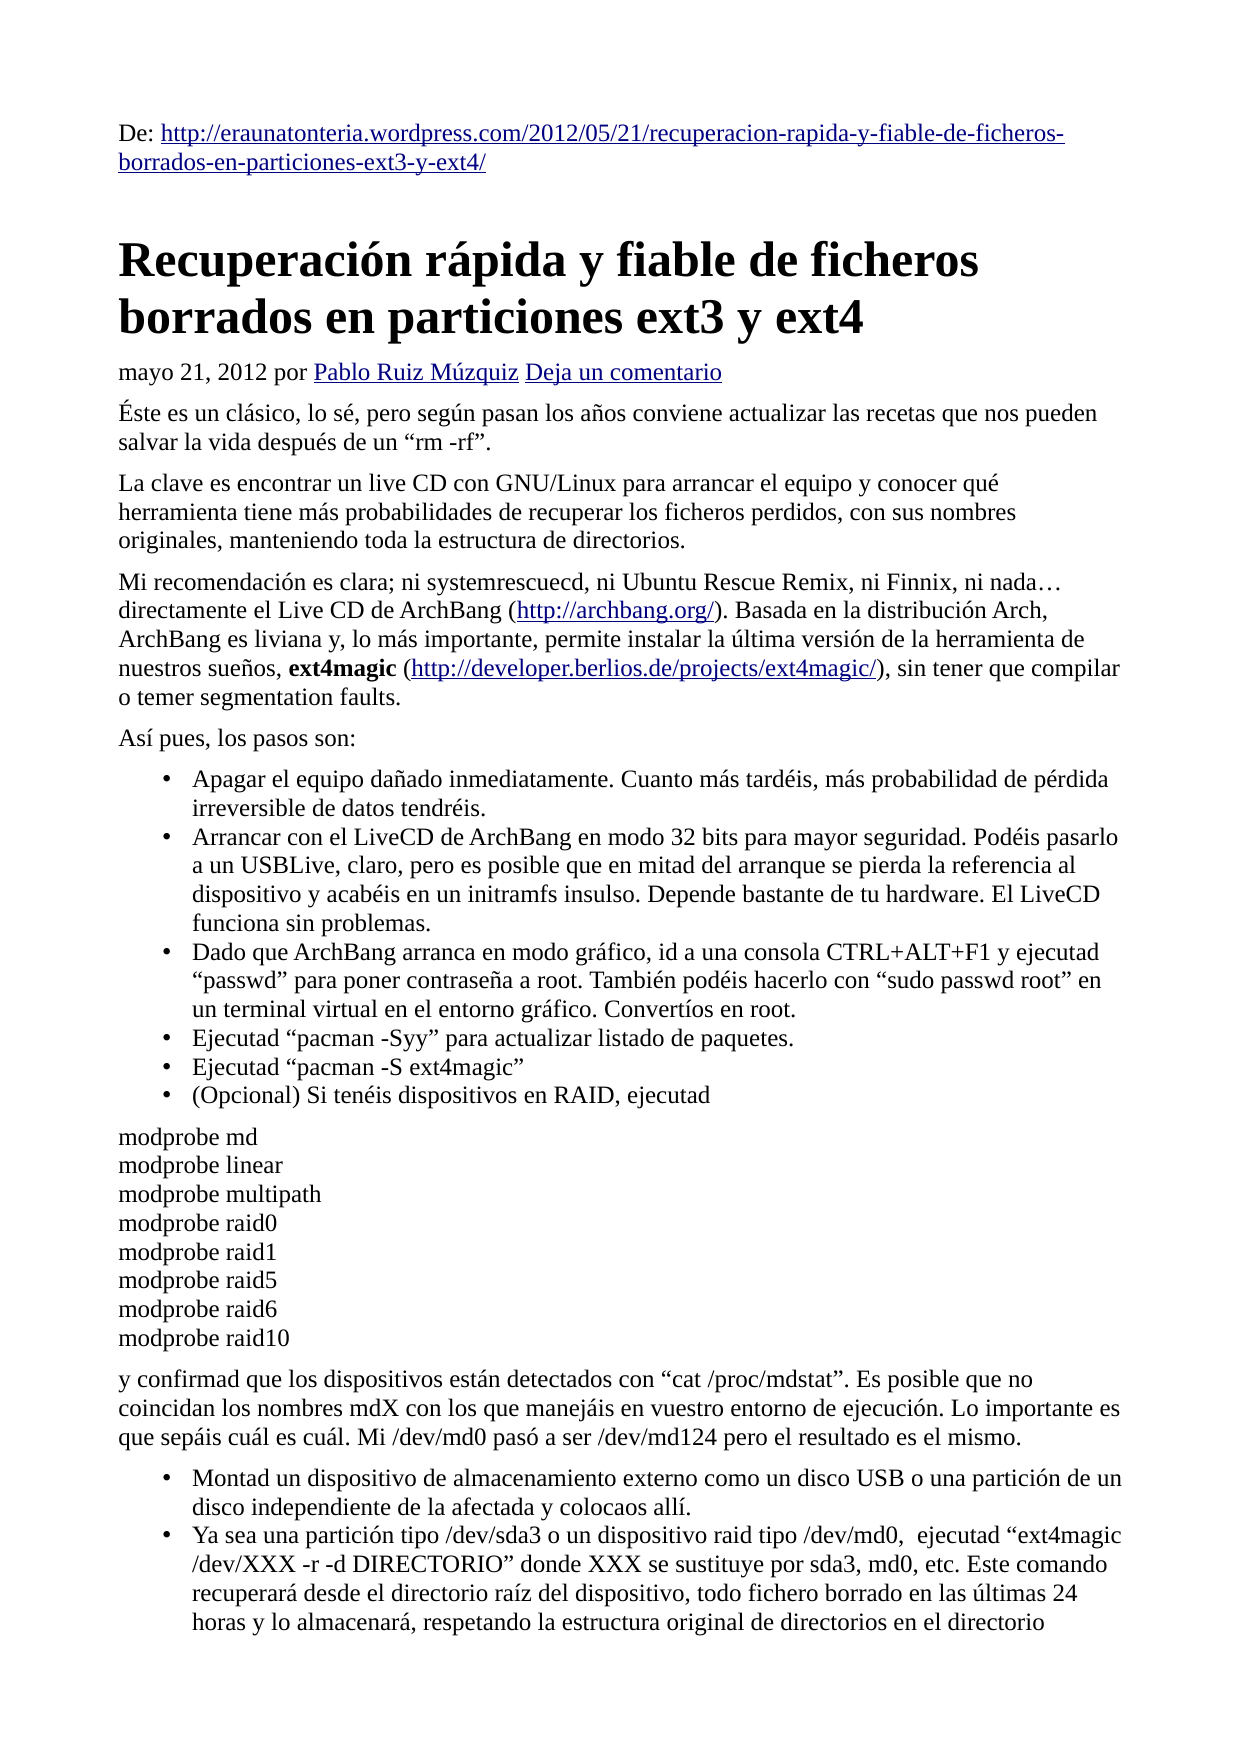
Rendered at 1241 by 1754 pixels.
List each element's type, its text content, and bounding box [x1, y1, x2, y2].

list Arrancar con el LiveCD de ArchBang en modo 32 bits para mayor seguridad. Podéis pasarlo a un USBLive, claro, pero es posible que en mitad del arranque se pierda la referencia al dispositivo y acabéis en un initramfs insulso. Depende bastante de tu hardware. El LiveCD funciona sin problemas. [162, 822, 1122, 937]
list Apagar el equipo dañado inmediatamente. Cuanto más tardéis, más probabilidad de pérdida irreversible de datos tendréis. [162, 764, 1122, 822]
text Éste es un clásico, lo sé, pero según pasan los años conviene actualizar las recetas que nos pueden salvar la vida después de un “rm -rf”. [118, 398, 1122, 456]
text Mi recomendación es clara; ni systemrescuecd, ni Ubuntu Rescue Remix, ni Finnix, ni nada… directamente el Live CD de ArchBang (http://archbang.org/). Basada en la distribución Arch, ArchBang es liviana y, lo más importante, permite instalar la última versión de la herramienta de nuestros sueños, ext4magic (http://developer.berlios.de/projects/ext4magic/), sin tener que compilar o temer segmentation faults. [118, 567, 1122, 711]
list (Opcional) Si tenéis dispositivos en RAID, ejecutad [162, 1081, 1122, 1109]
subtitle Recuperación rápida y fiable de ficheros borrados en particiones ext3 y ext4 [118, 229, 1122, 344]
text y confirmad que los dispositivos están detectados con “cat /proc/mdstat”. Es posible que no coincidan los nombres mdX con los que manejáis en vuestro entorno de ejecución. Lo importante es que sepáis cuál es cuál. Mi /dev/md0 pasó a ser /dev/md124 pero el resultado es el mismo. [118, 1364, 1122, 1451]
text modprobe md modprobe linear modprobe multipath modprobe raid0 modprobe raid1 modprobe raid5 modprobe raid6 modprobe raid10 [118, 1122, 1122, 1352]
text mayo 21, 2012 por Pablo Ruiz Múzquiz Deja un comentario [118, 357, 1122, 386]
text De: http://eraunatonteria.wordpress.com/2012/05/21/recuperacion-rapida-y-fiable-de-ficheros-borrados-en-particiones-ext3-y-ext4/ [118, 118, 1122, 176]
text Así pues, los pasos son: [118, 723, 1122, 752]
list Ejecutad “pacman -Syy” para actualizar listado de paquetes. [162, 1023, 1122, 1052]
list Ejecutad “pacman -S ext4magic” [162, 1052, 1122, 1081]
list Montad un dispositivo de almacenamiento externo como un disco USB o una partición de un disco independiente de la afectada y colocaos allí. [162, 1463, 1122, 1521]
list Ya sea una partición tipo /dev/sda3 o un dispositivo raid tipo /dev/md0, ejecutad “ext4magic /dev/XXX -r -d DIRECTORIO” donde XXX se sustituye por sda3, md0, etc. Este comando recuperará desde el directorio raíz del dispositivo, todo fichero borrado en las últimas 24 horas y lo almacenará, respetando la estructura original de directorios en el directorio [162, 1521, 1122, 1636]
list Dado que ArchBang arranca en modo gráfico, id a una consola CTRL+ALT+F1 y ejecutad “passwd” para poner contraseña a root. También podéis hacerlo con “sudo passwd root” en un terminal virtual en el entorno gráfico. Convertíos en root. [162, 937, 1122, 1023]
text La clave es encontrar un live CD con GNU/Linux para arrancar el equipo y conocer qué herramienta tiene más probabilidades de recuperar los ficheros perdidos, con sus nombres originales, manteniendo toda la estructura de directorios. [118, 468, 1122, 554]
